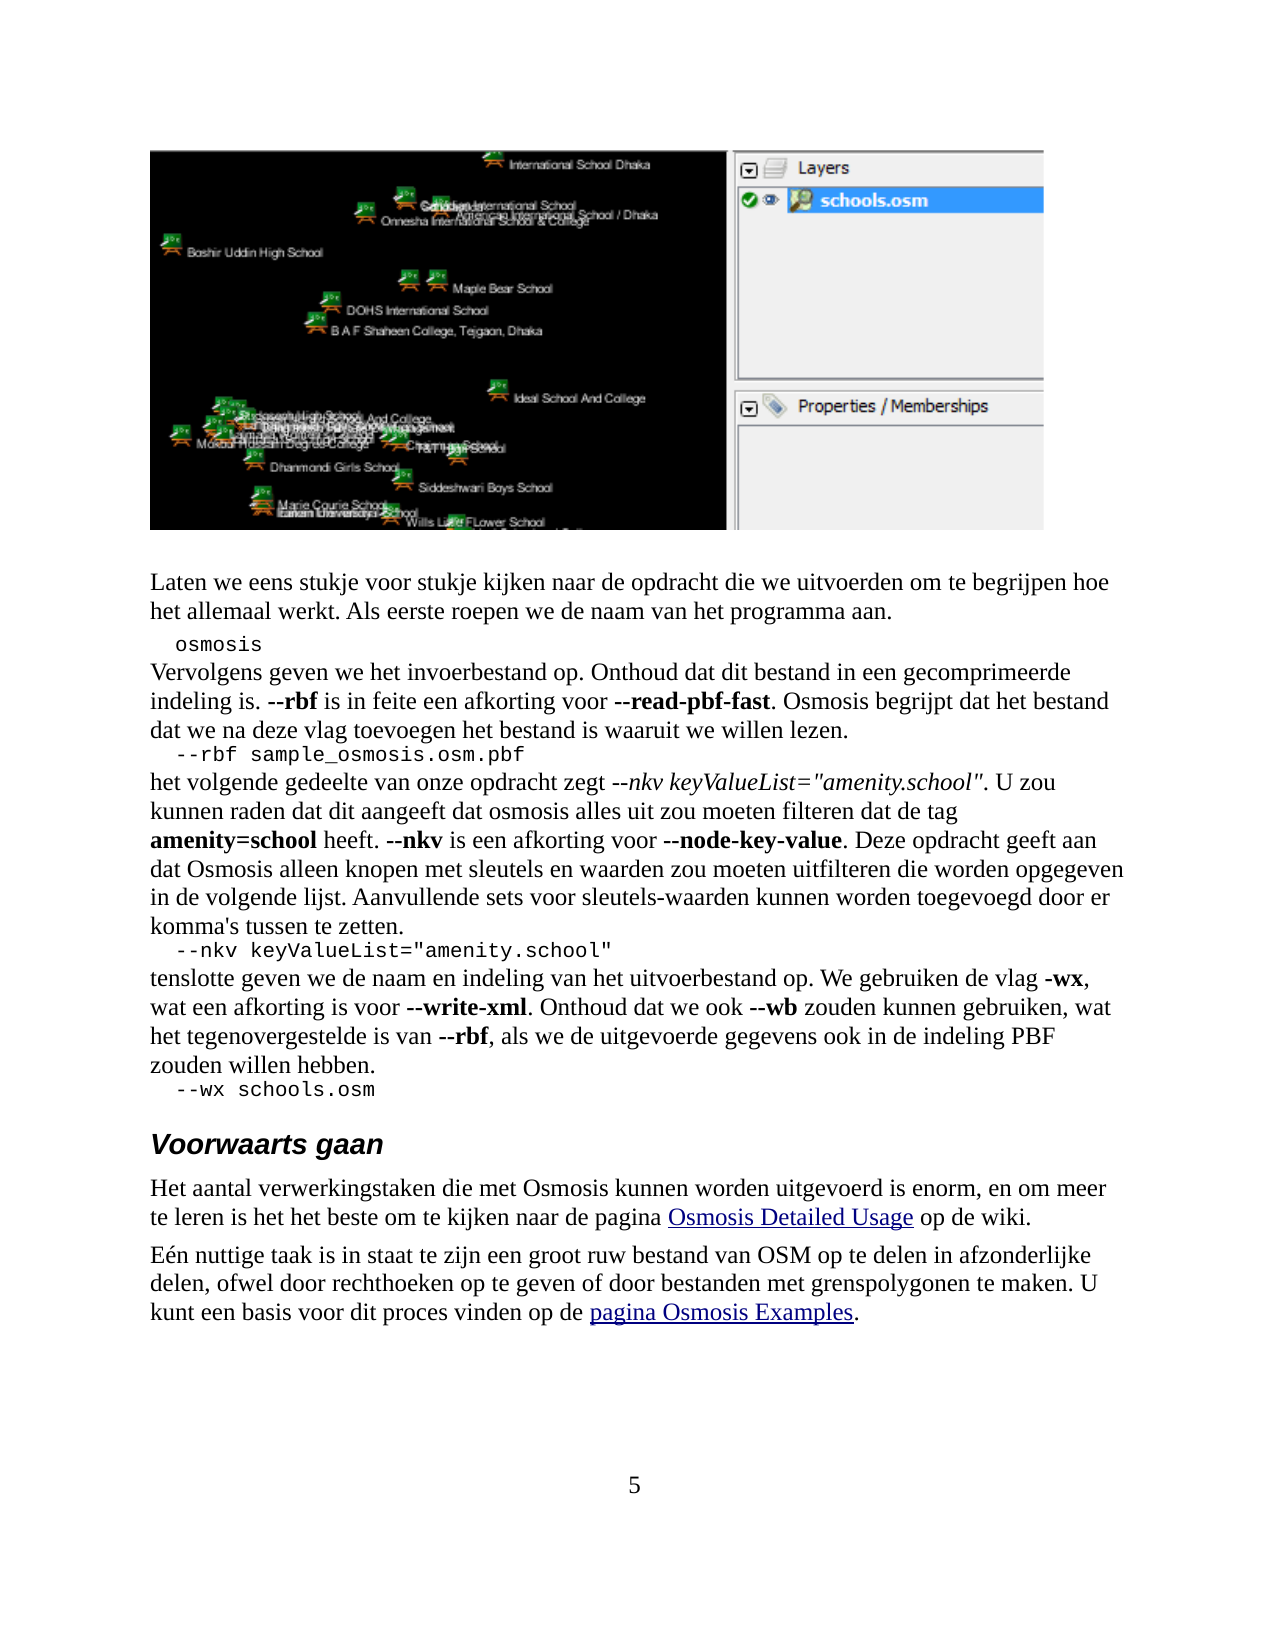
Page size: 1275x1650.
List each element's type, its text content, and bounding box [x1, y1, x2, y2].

picture [150, 150, 1044, 530]
text --rbf sample_osmosis.osm.pbf [150, 744, 1125, 767]
text Vervolgens geven we het invoerbestand op. Onthoud dat dit bestand in een gecomprimeerde indeling is. --rbf is in feite een afkorting voor --read-pbf-fast. Osmosis begrijpt dat het bestand dat we na deze vlag toevoegen het bestand is waaruit we willen lezen. [150, 657, 1125, 744]
text --wx schools.osm [150, 1078, 1125, 1102]
text Eén nuttige taak is in staat te zijn een groot ruw bestand van OSM op te delen in afzonderlijke delen, ofwel door rechthoeken op te geven of door bestanden met grenspolygonen te maken. U kunt een basis voor dit proces vinden op de pagina Osmosis Examples. [150, 1240, 1125, 1326]
text --nkv keyValueList="amenity.school" [150, 940, 1125, 963]
text tenslotte geven we de naam en indeling van het uitvoerbestand op. We gebruiken de vlag -wx, wat een afkorting is voor --write-xml. Onthoud dat we ook --wb zouden kunnen gebruiken, wat het tegenovergestelde is van --rbf, als we de uitgevoerde gegevens ook in de indeling PBF zouden willen hebben. [150, 963, 1125, 1078]
text osmosis [150, 634, 1125, 657]
text Laten we eens stukje voor stukje kijken naar de opdracht die we uitvoerden om te begrijpen hoe het allemaal werkt. Als eerste roepen we de naam van het programma aan. [150, 567, 1125, 625]
text Het aantal verwerkingstaken die met Osmosis kunnen worden uitgevoerd is enorm, en om meer te leren is het het beste om te kijken naar de pagina Osmosis Detailed Usage op de wiki. [150, 1173, 1125, 1231]
subtitle Voorwaarts gaan [150, 1127, 1125, 1161]
text het volgende gedeelte van onze opdracht zegt --nkv keyValueList="amenity.school". U zou kunnen raden dat dit aangeeft dat osmosis alles uit zou moeten filteren dat de tag amenity=school heeft. --nkv is een afkorting voor --node-key-value. Deze opdracht geeft aan dat Osmosis alleen knopen met sleutels en waarden zou moeten uitfilteren die worden opgegeven in de volgende lijst. Aanvullende sets voor sleutels-waarden kunnen worden toegevoegd door er komma's tussen te zetten. [150, 767, 1125, 940]
